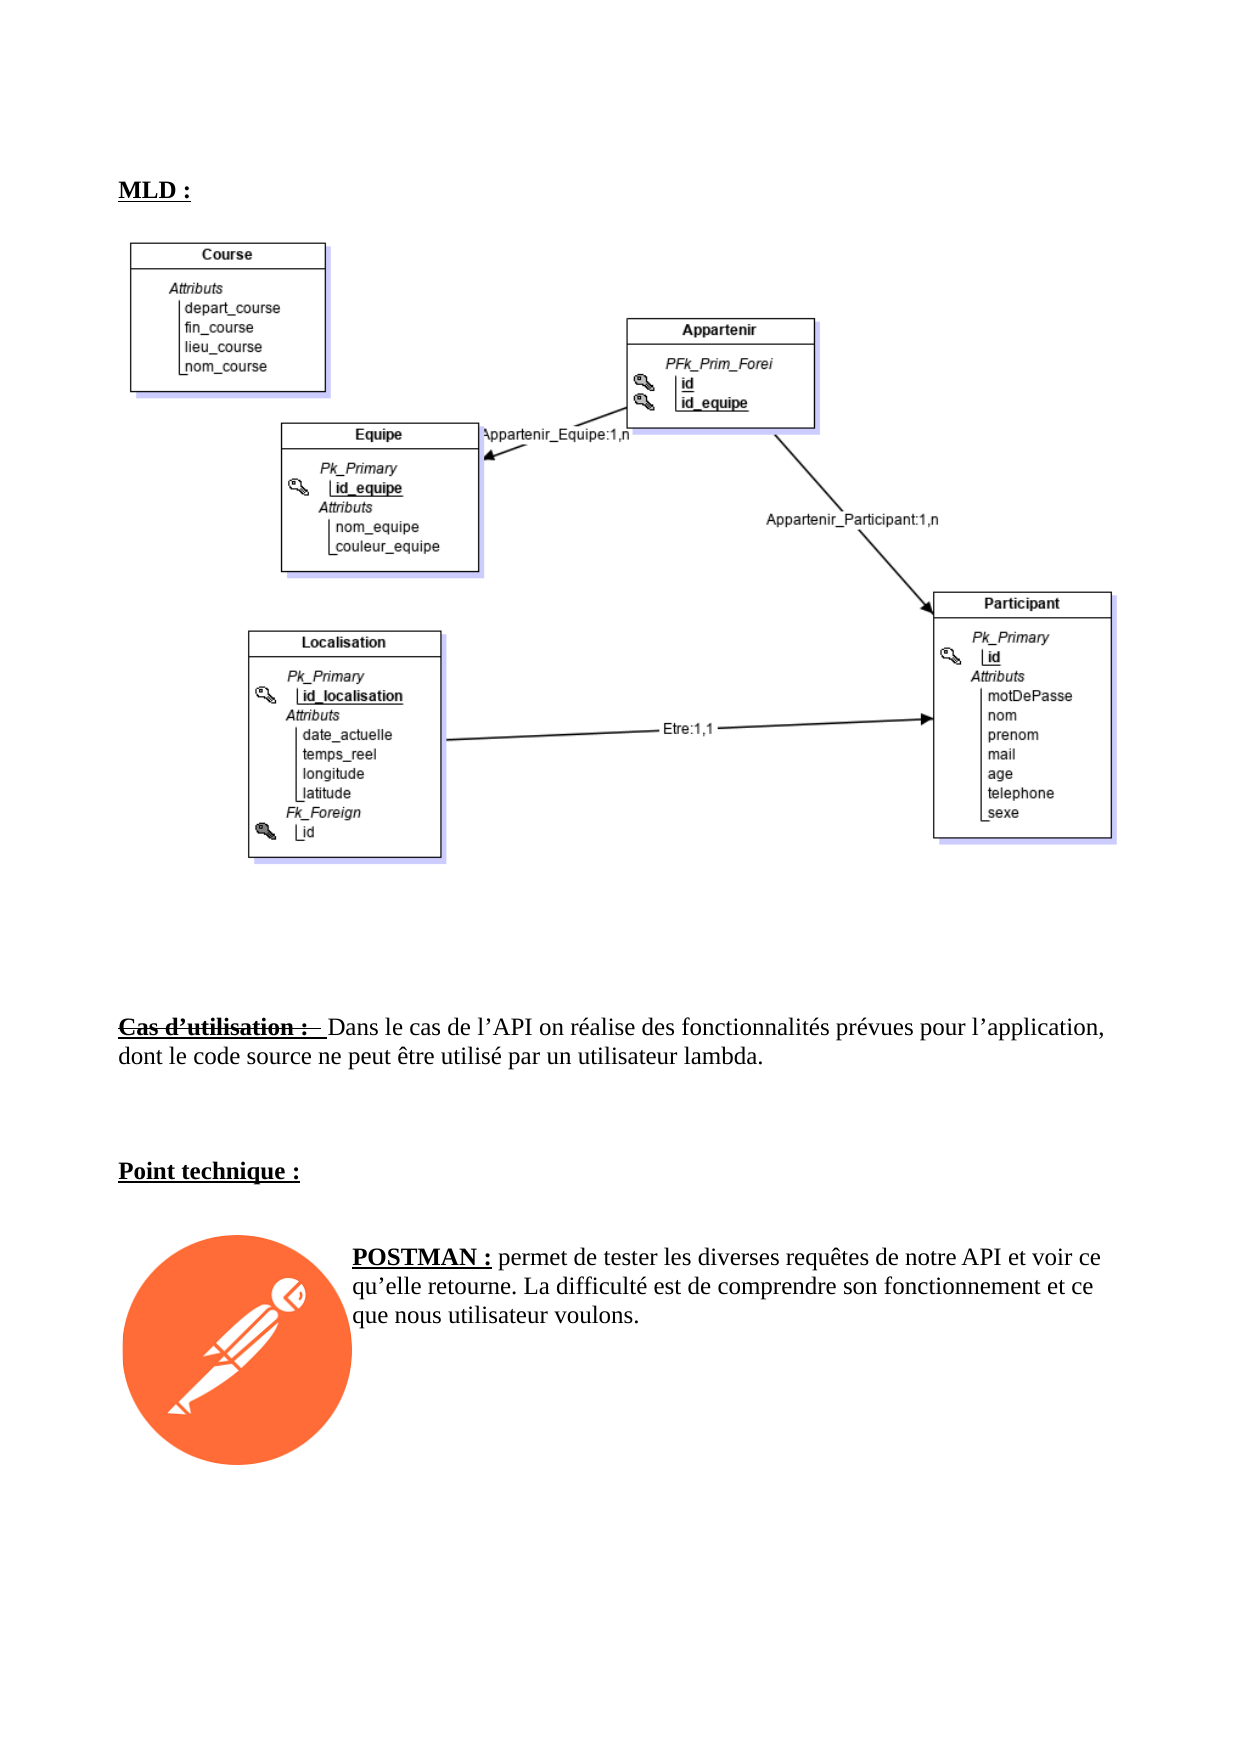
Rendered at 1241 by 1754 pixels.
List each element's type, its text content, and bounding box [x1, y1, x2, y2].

text Point technique : [118, 1156, 1122, 1185]
picture [122, 1235, 352, 1465]
picture [118, 233, 1123, 869]
text POSTMAN : permet de tester les diverses requêtes de notre API et voir ce qu’elle retourne. La difficulté est de comprendre son fonctionnement et ce que nous utilisateur voulons. [352, 1242, 1122, 1329]
text MLD : [118, 176, 1122, 204]
text Cas d’utilisation : Dans le cas de l’API on réalise des fonctionnalités prévues pour l’application, dont le code source ne peut être utilisé par un utilisateur lambda. [118, 1012, 1122, 1070]
